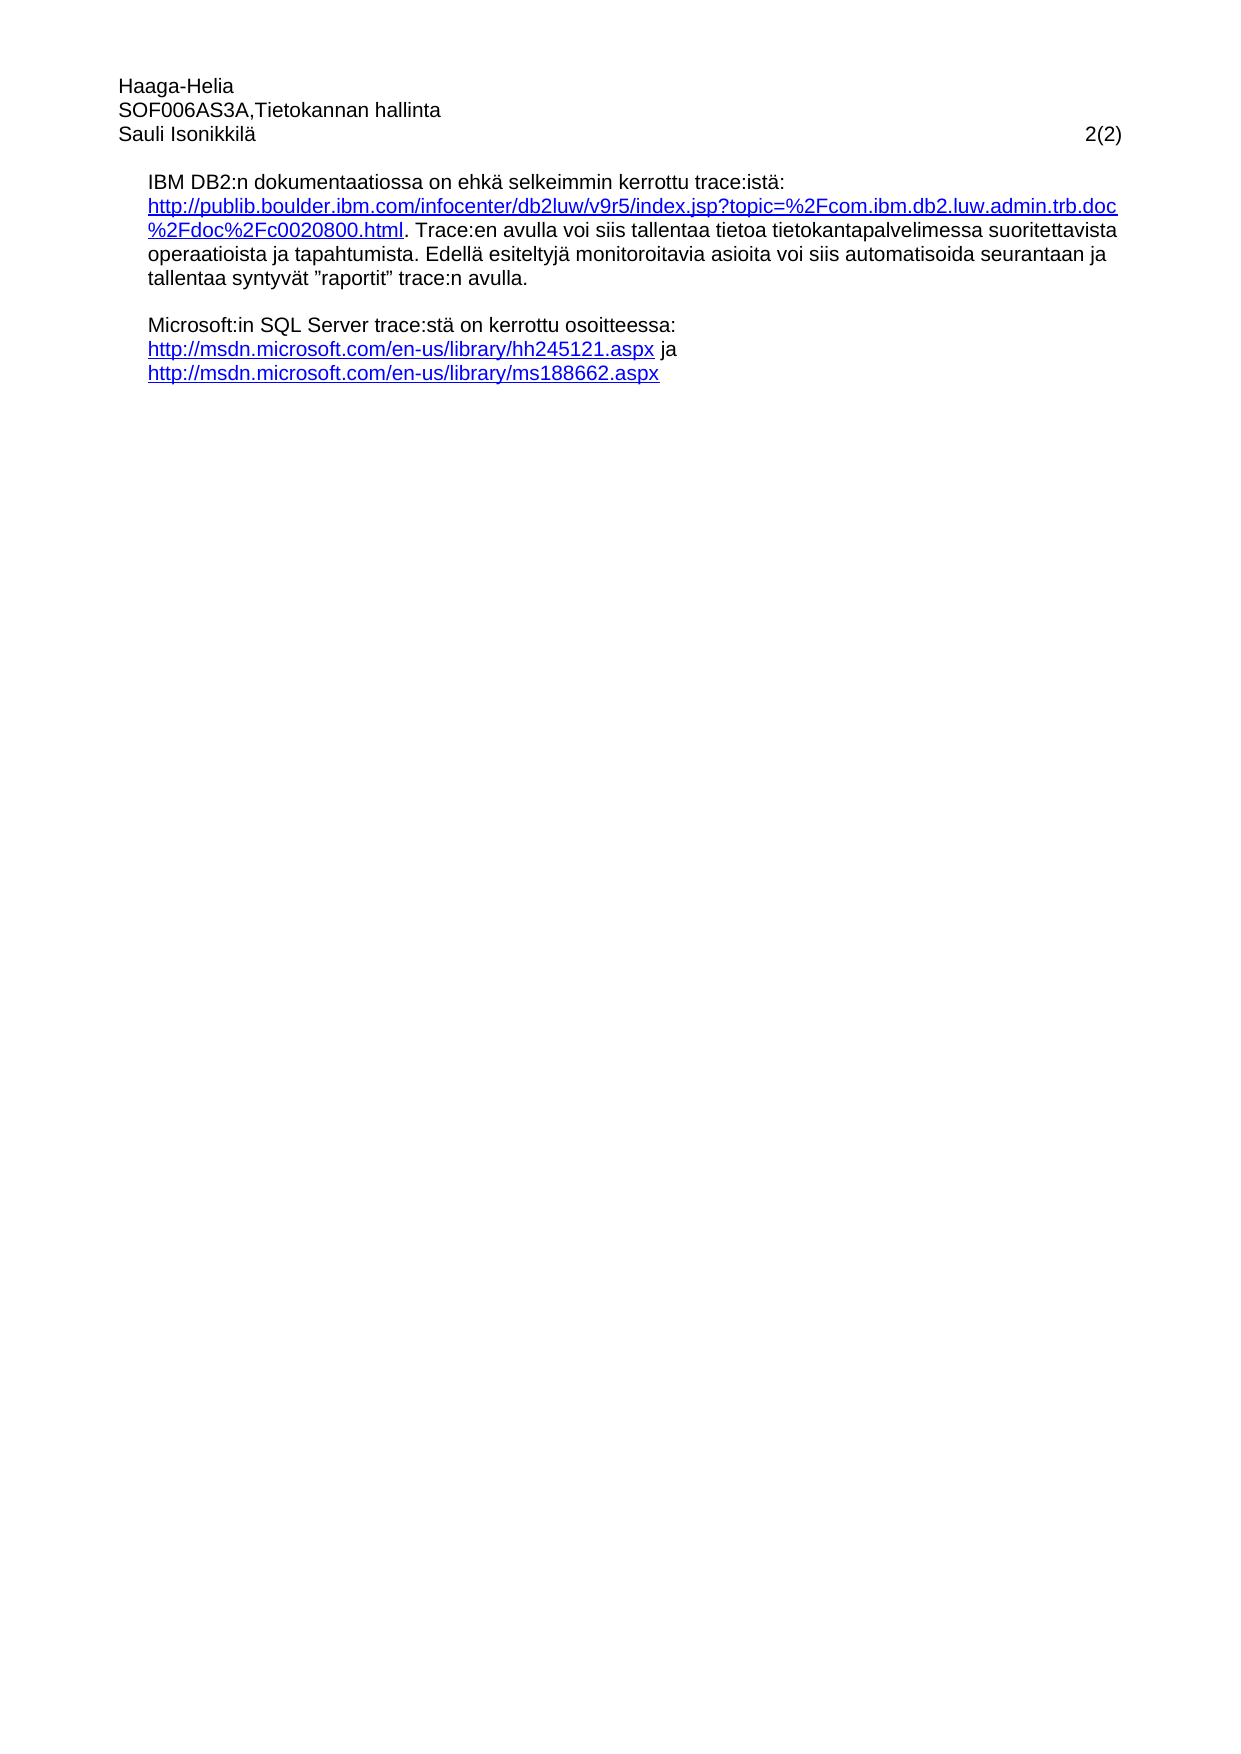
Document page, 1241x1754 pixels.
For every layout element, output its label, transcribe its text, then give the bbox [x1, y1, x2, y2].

text IBM DB2:n dokumentaatiossa on ehkä selkeimmin kerrottu trace:istä: http://publib.boulder.ibm.com/infocenter/db2luw/v9r5/index.jsp?topic=%2Fcom.ibm.db2.luw.admin.trb.doc%2Fdoc%2Fc0020800.html. Trace:en avulla voi siis tallentaa tietoa tietokantapalvelimessa suoritettavista operaatioista ja tapahtumista. Edellä esiteltyjä monitoroitavia asioita voi siis automatisoida seurantaan ja tallentaa syntyvät ”raportit” trace:n avulla. [148, 169, 1122, 289]
text Microsoft:in SQL Server trace:stä on kerrottu osoitteessa: http://msdn.microsoft.com/en-us/library/hh245121.aspx ja http://msdn.microsoft.com/en-us/library/ms188662.aspx [118, 313, 1122, 409]
